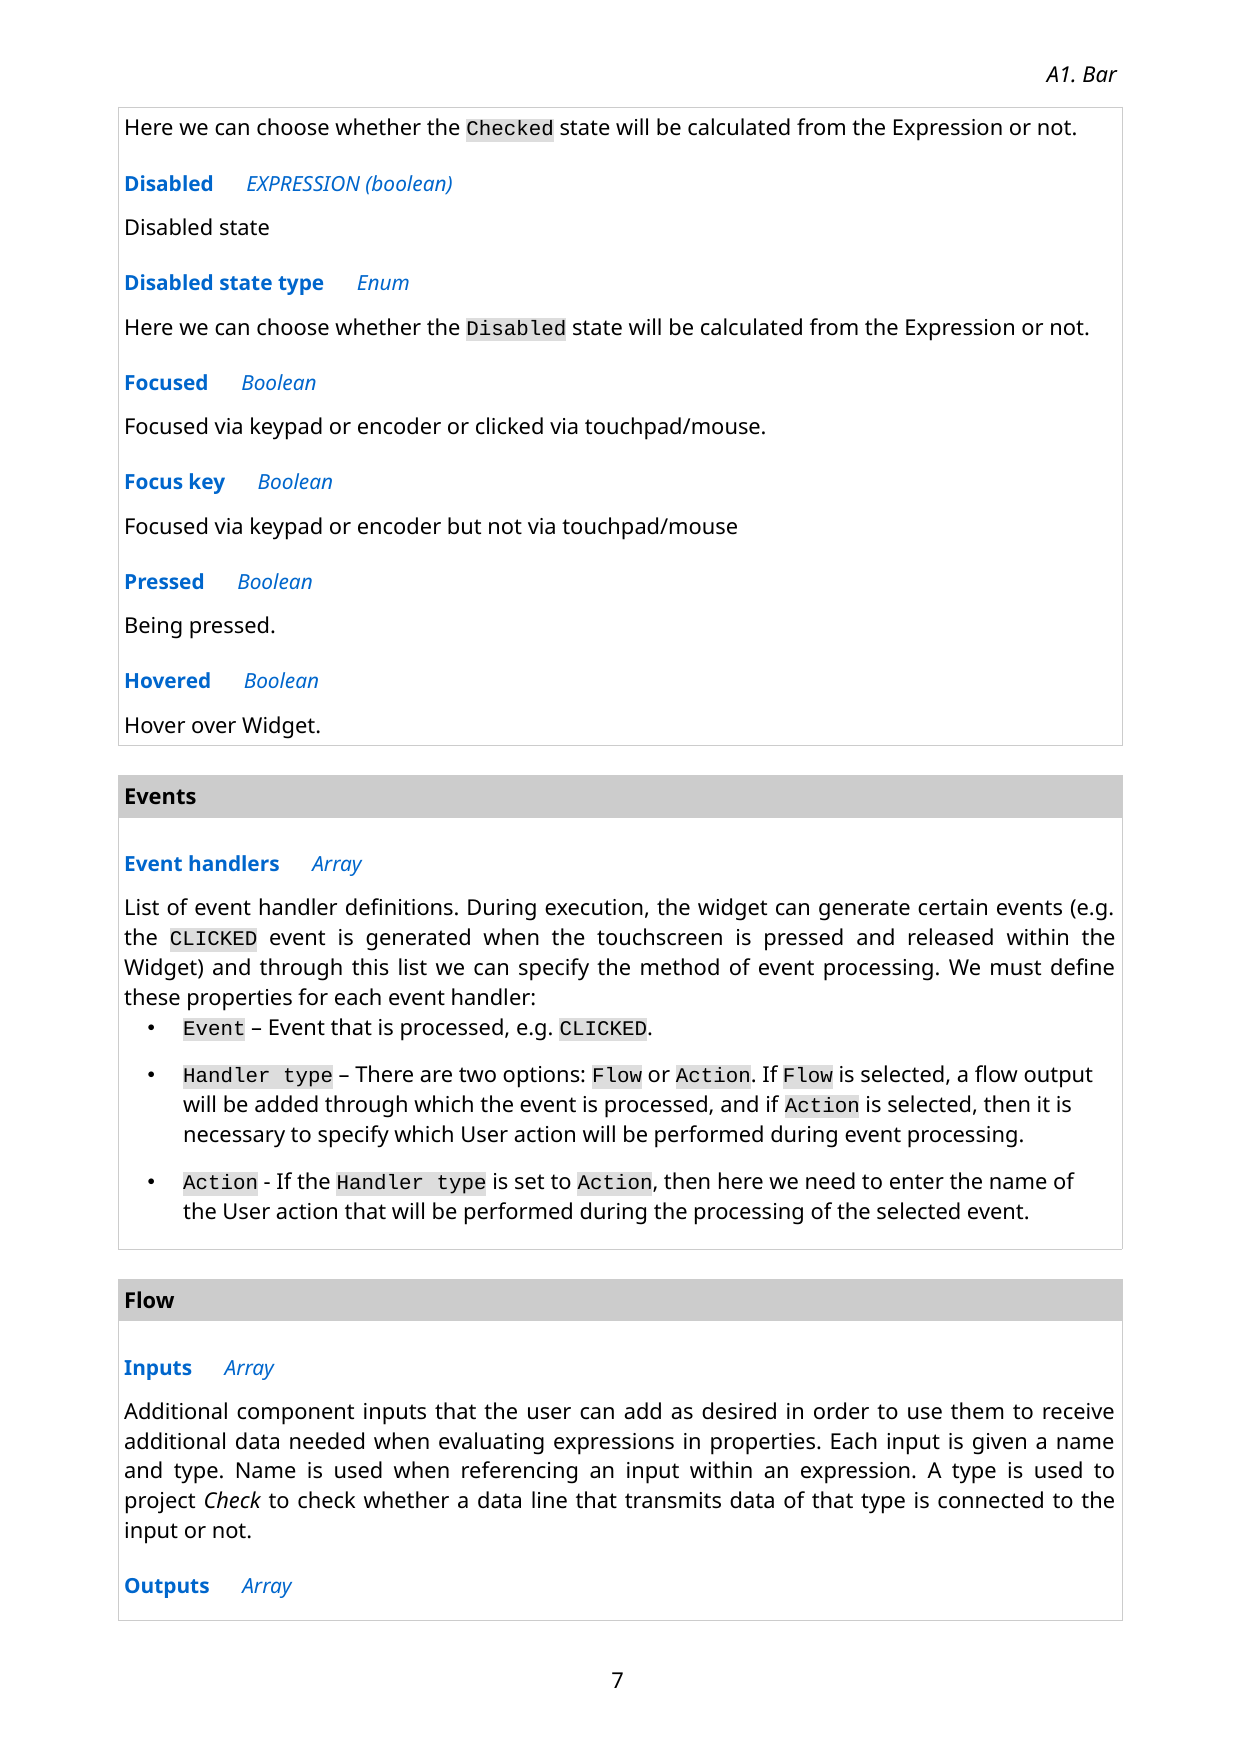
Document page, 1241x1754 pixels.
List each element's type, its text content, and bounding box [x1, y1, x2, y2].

table_cell Event handlers Array List of event handler definitions. During execution, the widget can generate certain events (e.g. the CLICKED event is generated when the touchscreen is pressed and released within the Widget) and through this list we can specify the method of event processing. We must define these properties for each event handler: Event – Event that is processed, e.g. CLICKED. Handler type – There are two options: Flow or Action. If Flow is selected, a flow output will be added through which the event is processed, and if Action is selected, then it is necessary to specify which User action will be performed during event processing. Action - If the Handler type is set to Action, then here we need to enter the name of the User action that will be performed during the processing of the selected event. [119, 818, 1122, 1249]
table_cell Here we can choose whether the Checked state will be calculated from the Expression or not. Disabled EXPRESSION (boolean) Disabled state Disabled state type Enum Here we can choose whether the Disabled state will be calculated from the Expression or not. Focused Boolean Focused via keypad or encoder or clicked via touchpad/mouse. Focus key Boolean Focused via keypad or encoder but not via touchpad/mouse Pressed Boolean Being pressed. Hovered Boolean Hover over Widget. [119, 108, 1122, 745]
table_cell Inputs Array Additional component inputs that the user can add as desired in order to use them to receive additional data needed when evaluating expressions in properties. Each input is given a name and type. Name is used when referencing an input within an expression. A type is used to project Check to check whether a data line that transmits data of that type is connected to the input or not. Outputs Array [119, 1321, 1122, 1620]
table_header Flow [119, 1280, 1122, 1320]
table_header Events [119, 776, 1122, 817]
